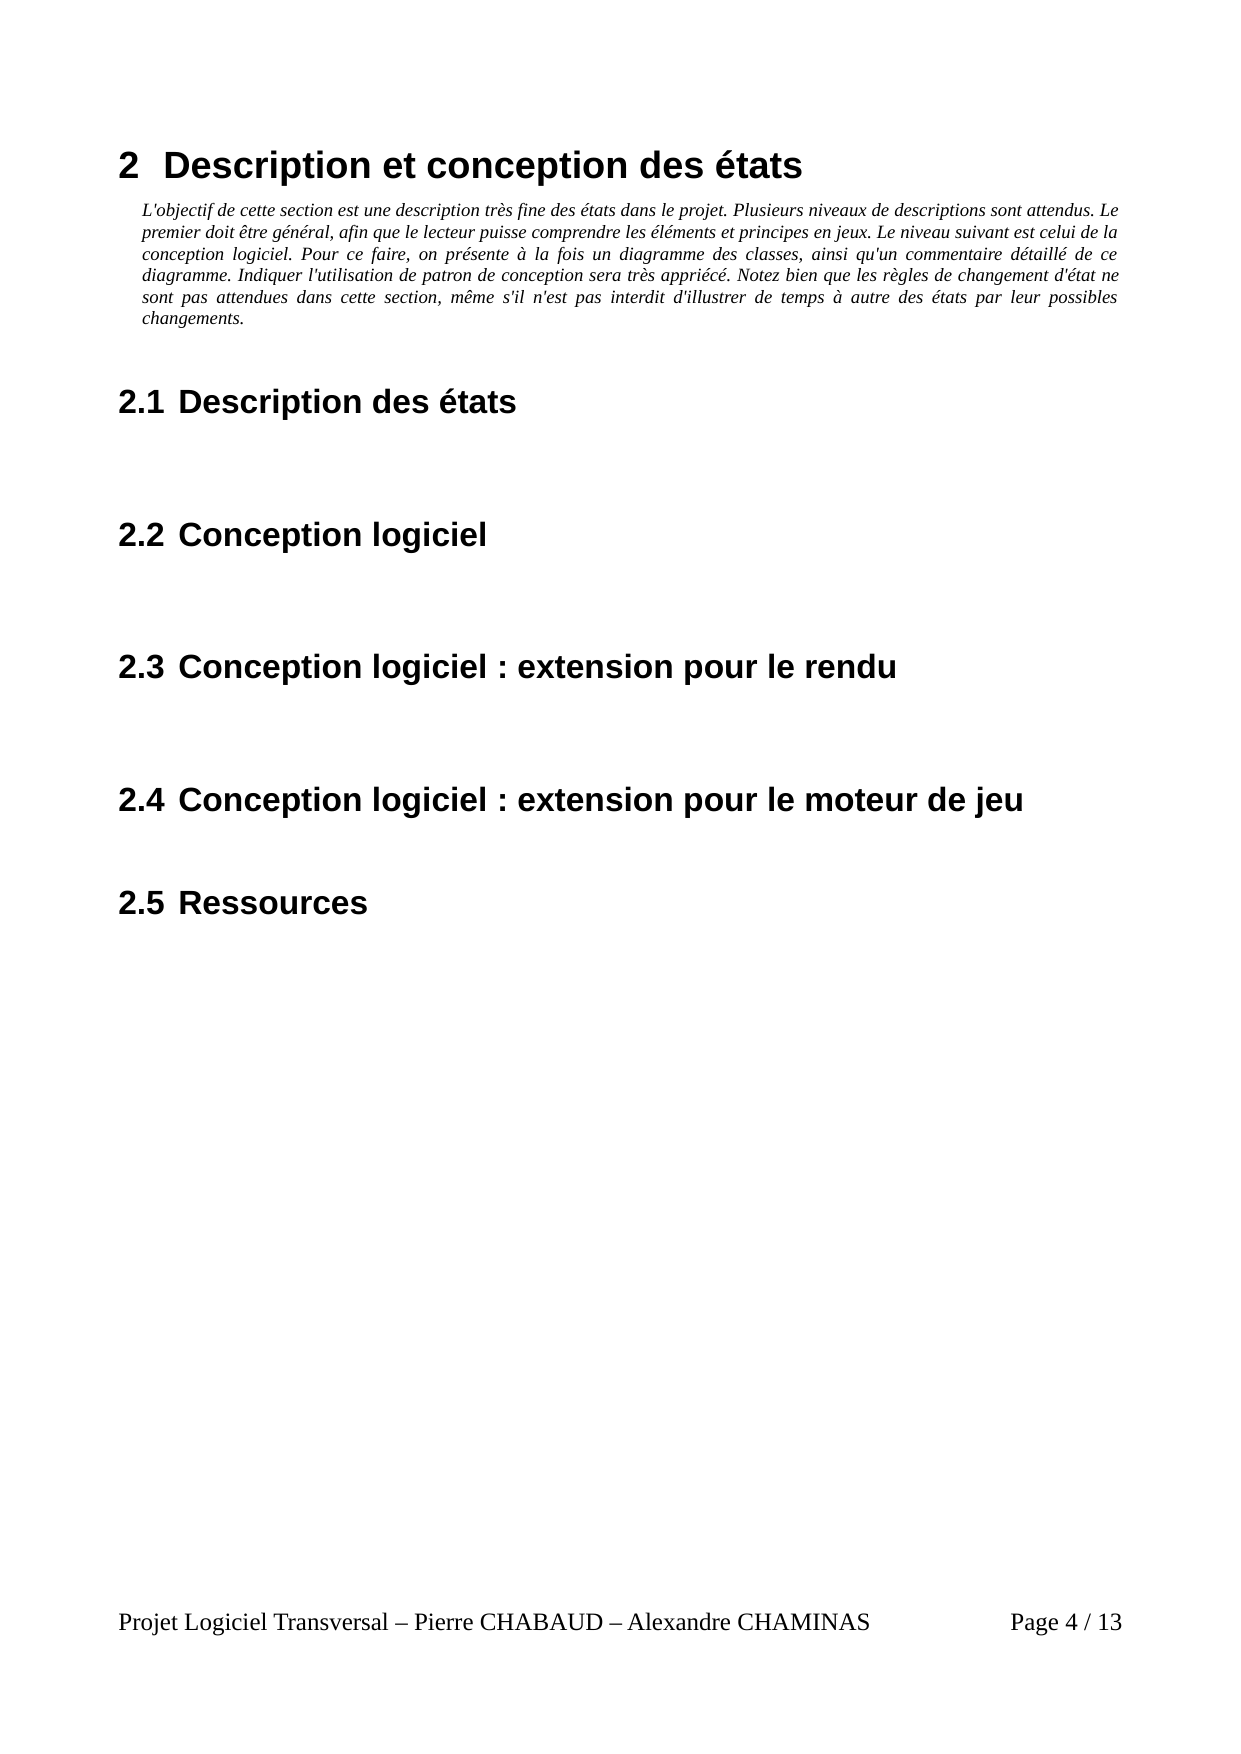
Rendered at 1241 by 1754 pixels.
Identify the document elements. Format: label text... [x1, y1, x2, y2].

subtitle Conception logiciel : extension pour le rendu [118, 647, 1122, 686]
subtitle Description des états [118, 382, 1122, 421]
subtitle Conception logiciel [118, 515, 1122, 553]
subtitle Description et conception des états [118, 143, 1122, 187]
subtitle Conception logiciel : extension pour le moteur de jeu [118, 779, 1122, 818]
subtitle Ressources [118, 883, 1122, 922]
text L'objectif de cette section est une description très fine des états dans le projet. Plusieurs niveaux de descriptions sont attendus. Le premier doit être général, afin que le lecteur puisse comprendre les éléments et principes en jeux. Le niveau suivant est celui de la conception logiciel. Pour ce faire, on présente à la fois un diagramme des classes, ainsi qu'un commentaire détaillé de ce diagramme. Indiquer l'utilisation de patron de conception sera très appriécé. Notez bien que les règles de changement d'état ne sont pas attendues dans cette section, même s'il n'est pas interdit d'illustrer de temps à autre des états par leur possibles changements. [142, 199, 1122, 329]
